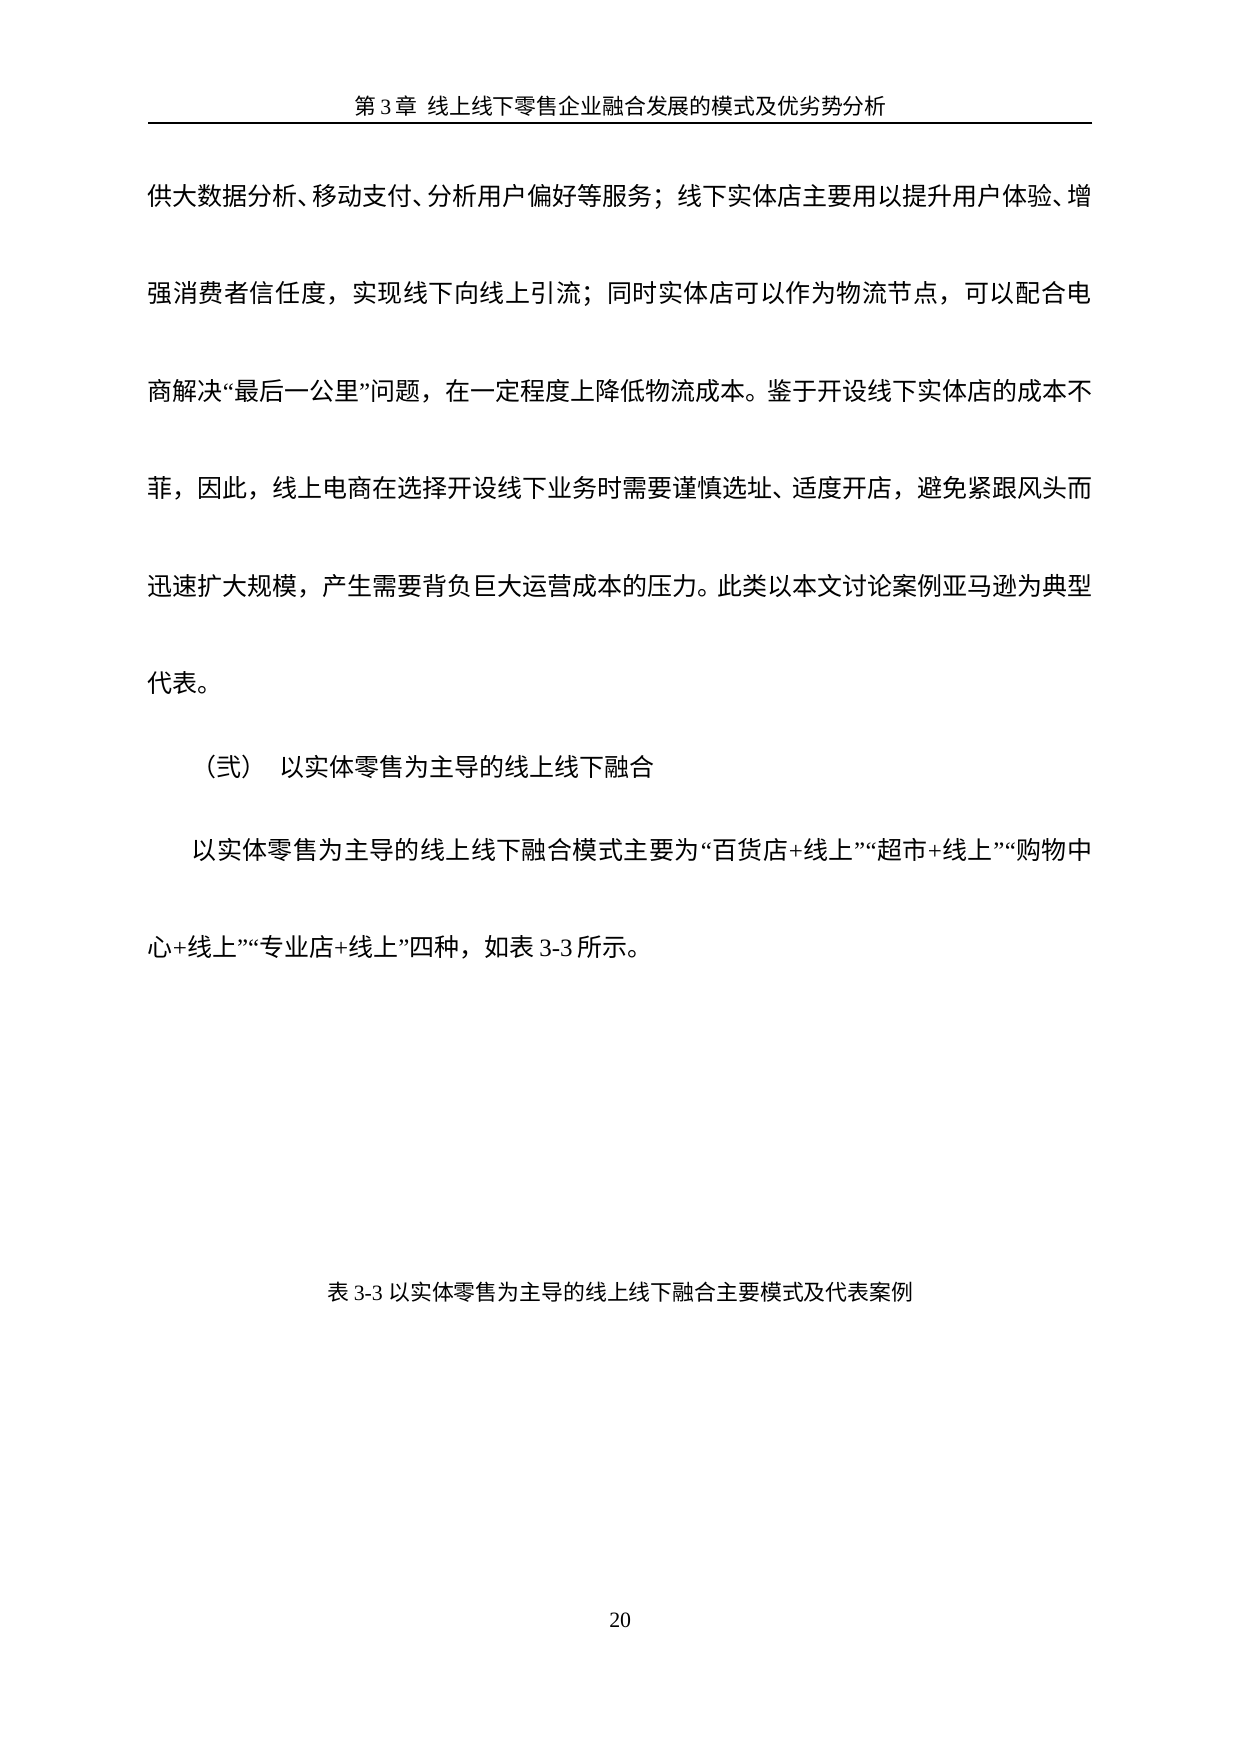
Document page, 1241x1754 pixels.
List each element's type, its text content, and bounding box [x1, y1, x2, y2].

text 供大数据分析、移动支付、分析用户偏好等服务；线下实体店主要用以提升用户体验、增强消费者信任度，实现线下向线上引流；同时实体店可以作为物流节点，可以配合电商解决“最后一公里”问题，在一定程度上降低物流成本。鉴于开设线下实体店的成本不菲，因此，线上电商在选择开设线下业务时需要谨慎选址、适度开店，避免紧跟风头而迅速扩大规模，产生需要背负巨大运营成本的压力。此类以本文讨论案例亚马逊为典型代表。 [148, 162, 1092, 714]
list 以实体零售为主导的线上线下融合 [191, 733, 1092, 798]
text 表3-3 以实体零售为主导的线上线下融合主要模式及代表案例 [148, 1274, 1092, 1307]
text 以实体零售为主导的线上线下融合模式主要为“百货店+线上”“超市+线上”“购物中心+线上”“专业店+线上”四种，如表3-3所示。 [148, 816, 1092, 978]
